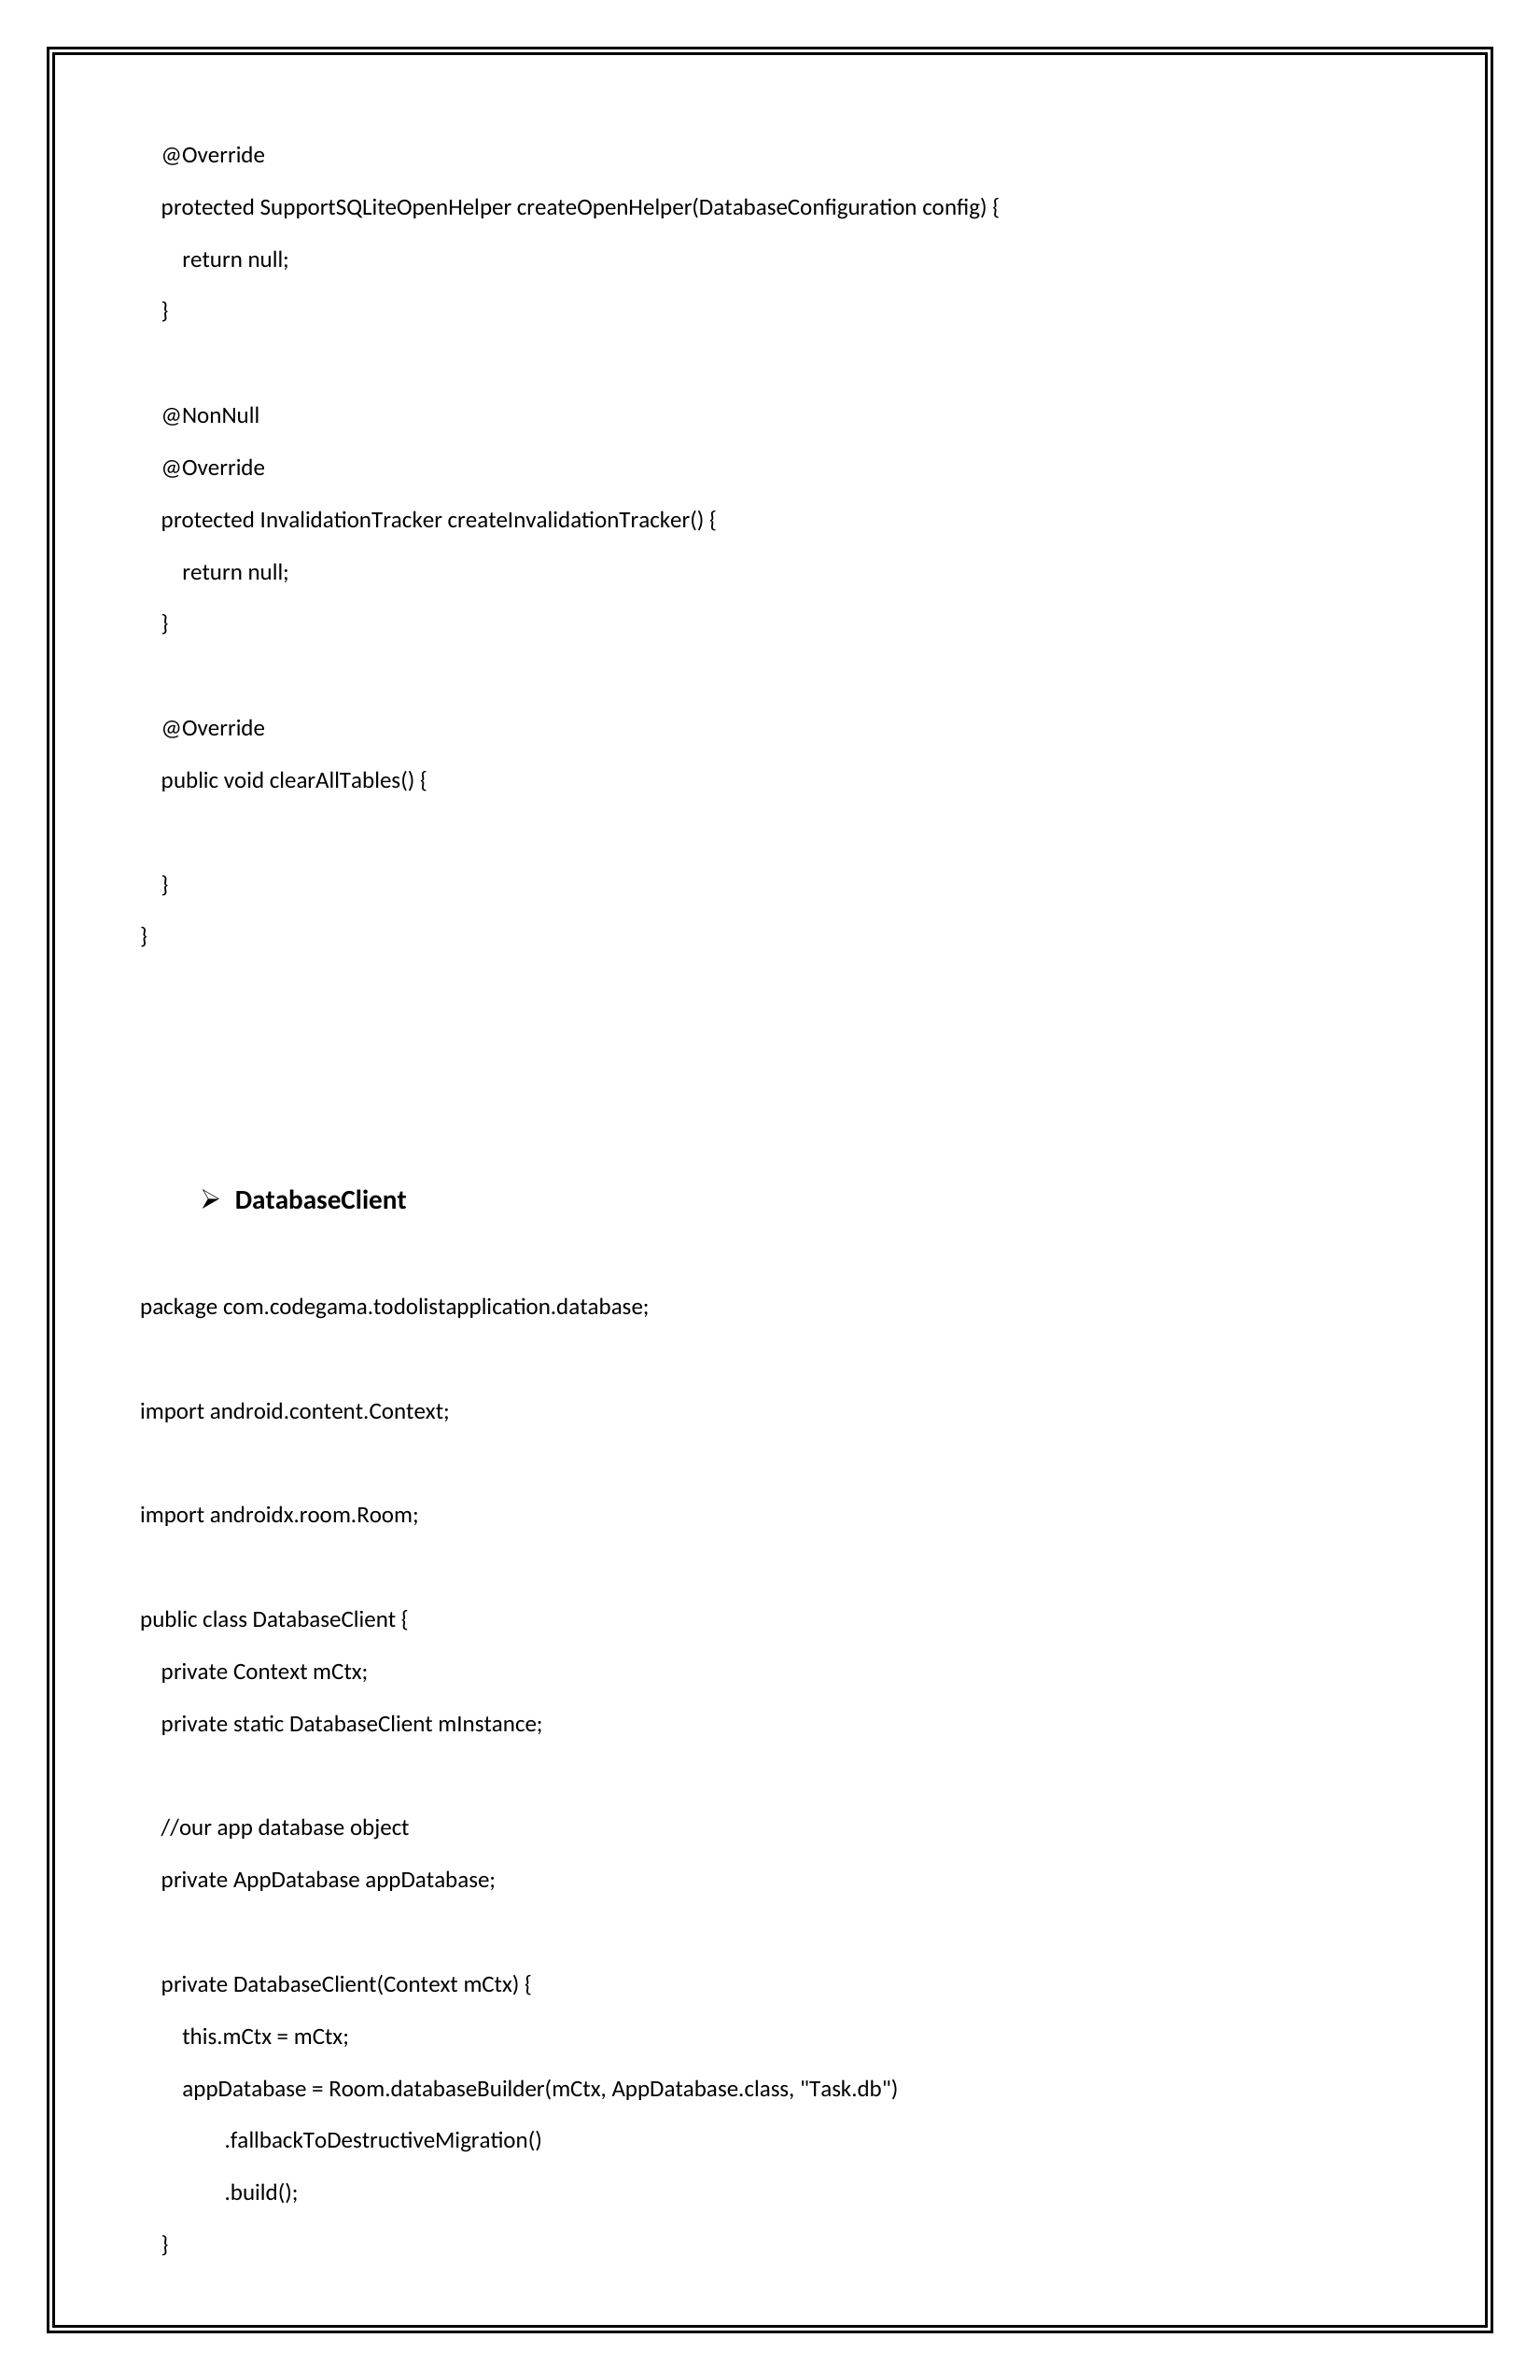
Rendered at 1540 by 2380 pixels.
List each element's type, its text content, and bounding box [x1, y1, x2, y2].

text import androidx.room.Room; [140, 1501, 1400, 1529]
text @Override [140, 140, 1400, 169]
text return null; [140, 557, 1400, 585]
text } [140, 296, 1400, 325]
text @Override [140, 453, 1400, 482]
text .build(); [140, 2177, 1400, 2206]
text @Override [140, 713, 1400, 742]
text public void clearAllTables() { [140, 765, 1400, 794]
text } [140, 609, 1400, 637]
text public class DatabaseClient { [140, 1604, 1400, 1633]
text @NonNull [140, 400, 1400, 429]
text private Context mCtx; [140, 1657, 1400, 1686]
text package com.codegama.todolistapplication.database; [140, 1292, 1400, 1321]
text private AppDatabase appDatabase; [140, 1865, 1400, 1894]
text return null; [140, 245, 1400, 273]
text private DatabaseClient(Context mCtx) { [140, 1969, 1400, 1998]
list DatabaseClient [200, 1183, 1400, 1215]
text this.mCtx = mCtx; [140, 2022, 1400, 2050]
text .fallbackToDestructiveMigration() [140, 2126, 1400, 2154]
text import android.content.Context; [140, 1396, 1400, 1424]
text private static DatabaseClient mInstance; [140, 1709, 1400, 1737]
text } [140, 870, 1400, 898]
text } [140, 2230, 1400, 2259]
text protected SupportSQLiteOpenHelper createOpenHelper(DatabaseConfiguration config) { [140, 192, 1400, 220]
text //our app database object [140, 1813, 1400, 1841]
text appDatabase = Room.databaseBuilder(mCtx, AppDatabase.class, "Task.db") [140, 2074, 1400, 2102]
text protected InvalidationTracker createInvalidationTracker() { [140, 505, 1400, 533]
text } [140, 921, 1400, 950]
